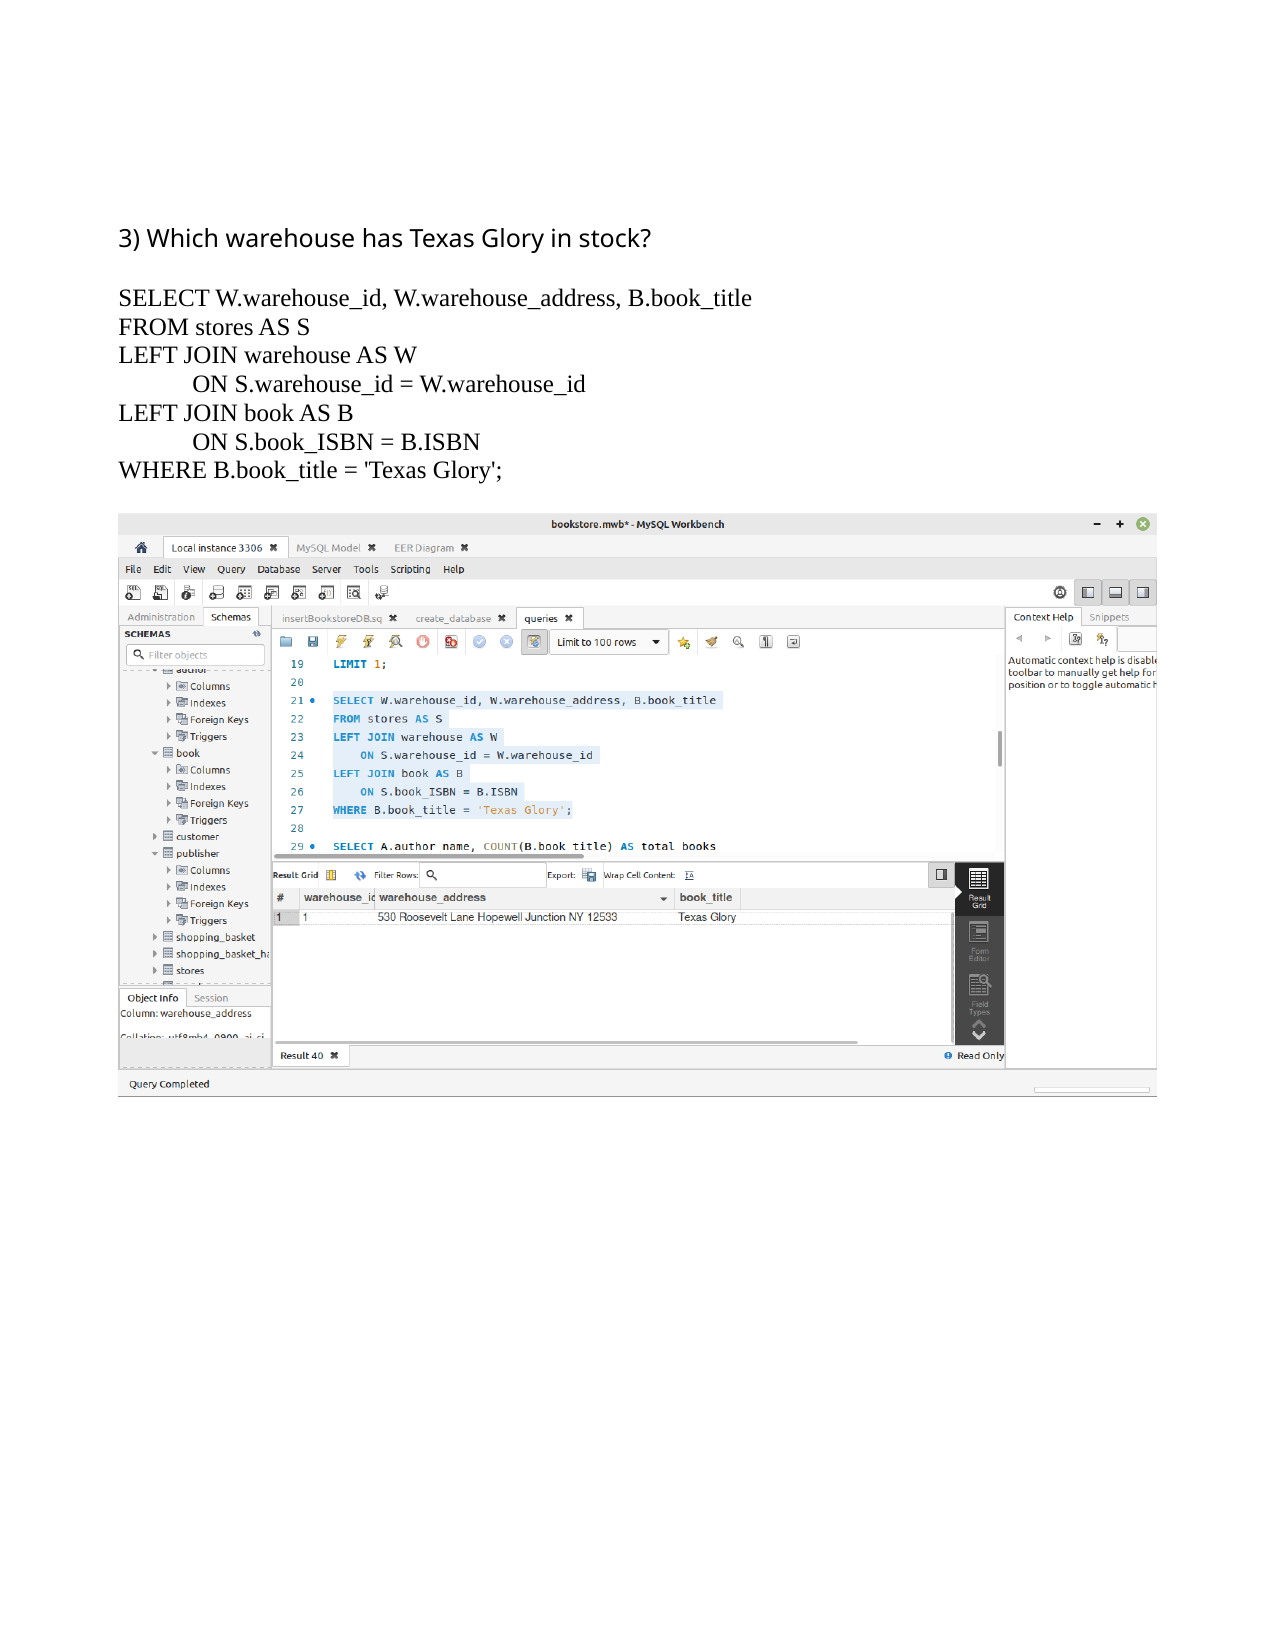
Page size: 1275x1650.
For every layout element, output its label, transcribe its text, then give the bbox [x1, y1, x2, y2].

picture [118, 513, 1157, 1097]
text WHERE B.book_title = 'Texas Glory'; [118, 456, 1157, 484]
text 3) Which warehouse has Texas Glory in stock? [118, 220, 1157, 254]
text FROM stores AS S [118, 312, 1157, 341]
text LEFT JOIN warehouse AS W [118, 341, 1157, 369]
text SELECT W.warehouse_id, W.warehouse_address, B.book_title [118, 283, 1157, 312]
text ON S.warehouse_id = W.warehouse_id [118, 369, 1157, 398]
text LEFT JOIN book AS B [118, 398, 1157, 427]
text ON S.book_ISBN = B.ISBN [118, 427, 1157, 456]
